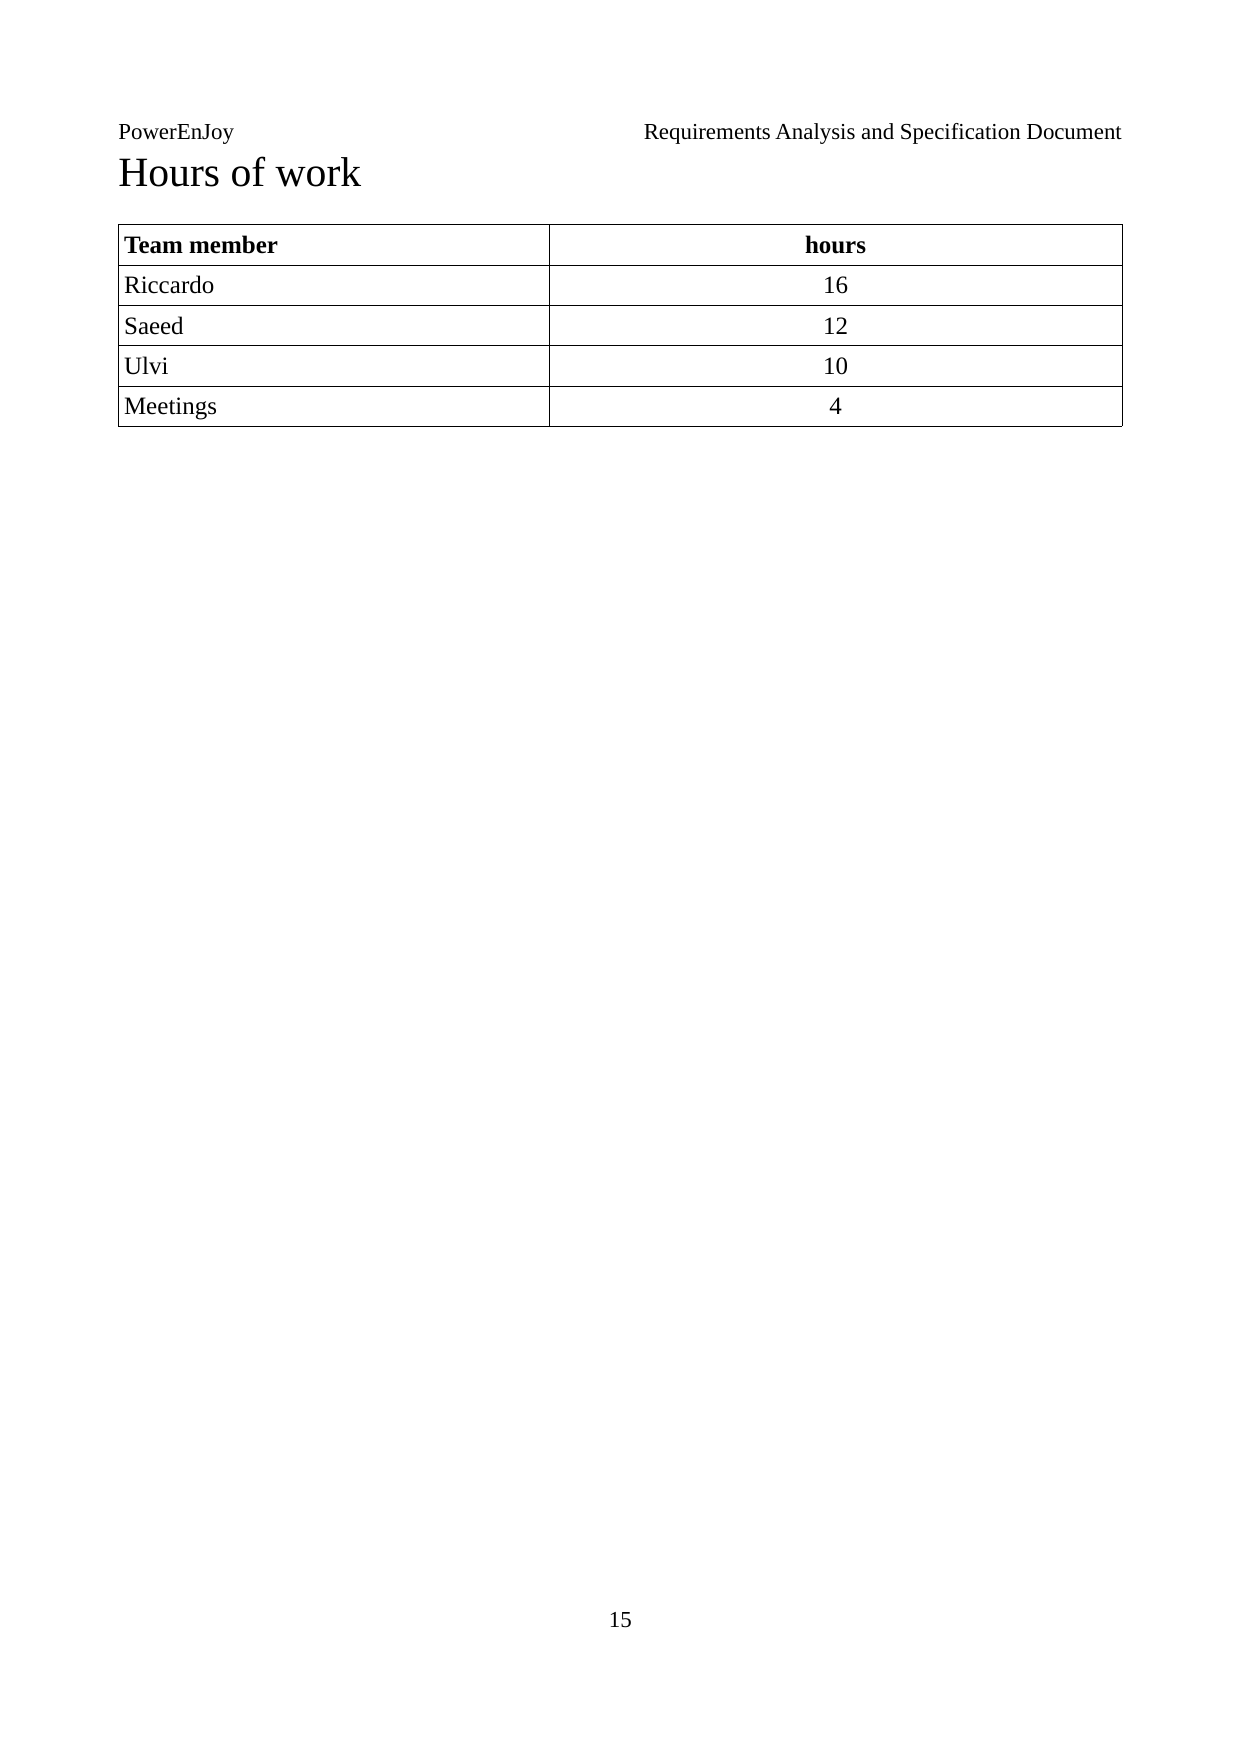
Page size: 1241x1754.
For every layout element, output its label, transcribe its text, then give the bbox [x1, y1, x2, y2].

table_cell 10 [550, 346, 1122, 386]
table_cell 4 [550, 387, 1122, 426]
table_cell Saeed [119, 306, 549, 345]
table_header hours [550, 225, 1122, 264]
text Hours of work [118, 148, 1122, 196]
table_cell Meetings [119, 387, 549, 426]
table_cell Ulvi [119, 346, 549, 386]
table_cell 16 [550, 266, 1122, 305]
table_header Team member [119, 225, 549, 264]
table_cell 12 [550, 306, 1122, 345]
table_cell Riccardo [119, 266, 549, 305]
